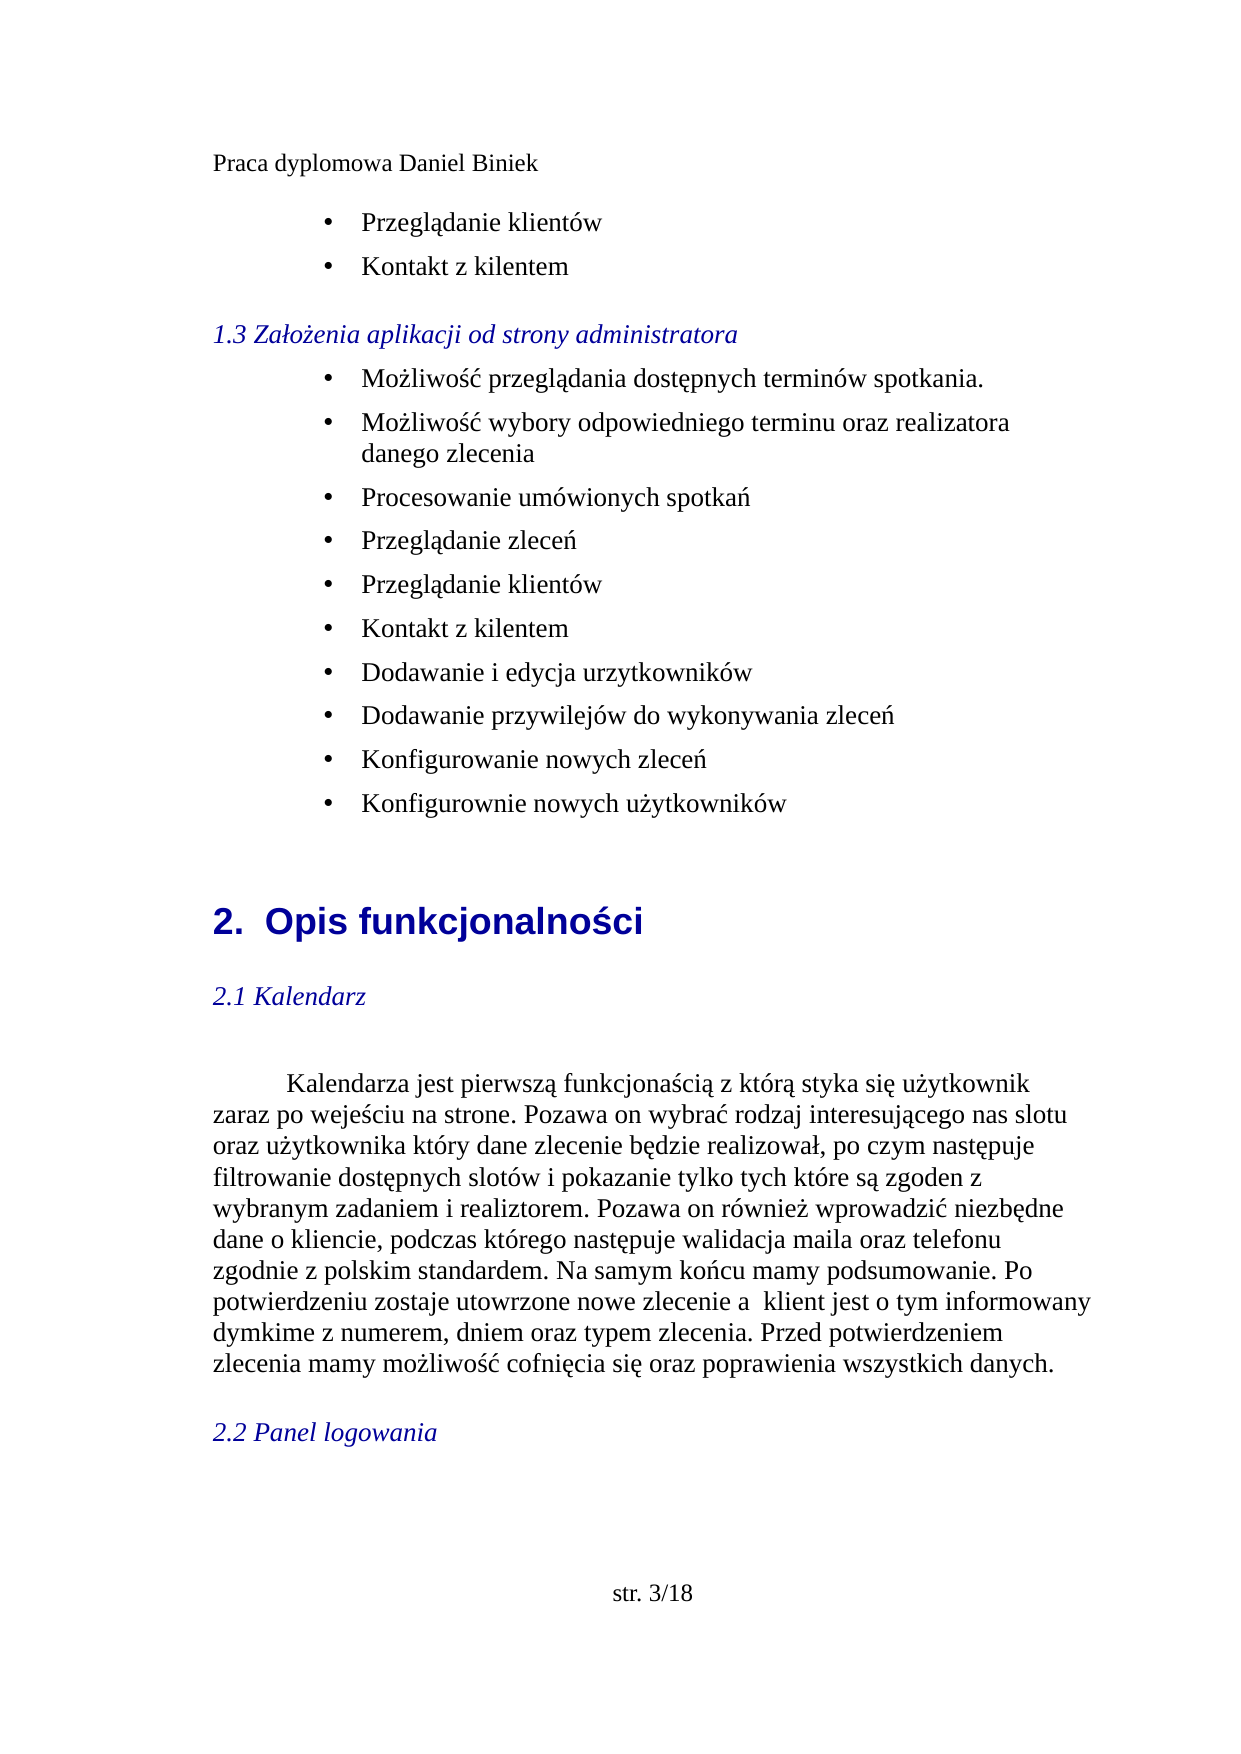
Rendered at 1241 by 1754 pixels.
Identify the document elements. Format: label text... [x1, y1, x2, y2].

list Dodawanie przywilejów do wykonywania zleceń [324, 699, 1093, 731]
list Możliwość wybory odpowiedniego terminu oraz realizatora danego zlecenia [324, 406, 1093, 468]
list Przeglądanie zleceń [324, 524, 1093, 556]
subtitle 2.2 Panel logowania [213, 1416, 1093, 1447]
list Możliwość przeglądania dostępnych terminów spotkania. [324, 362, 1093, 393]
list Procesowanie umówionych spotkań [324, 481, 1093, 512]
subtitle 1.3 Założenia aplikacji od strony administratora [213, 318, 1093, 349]
list Konfigurownie nowych użytkowników [324, 787, 1093, 818]
list Kontakt z kilentem [324, 612, 1093, 643]
list Konfigurowanie nowych zleceń [324, 743, 1093, 774]
list Kontakt z kilentem [324, 249, 1093, 281]
subtitle 2. Opis funkcjonalności [213, 899, 1093, 942]
subtitle 2.1 Kalendarz [213, 980, 1093, 1011]
list Przeglądanie klientów [324, 568, 1093, 599]
list Przeglądanie klientów [324, 206, 1093, 237]
text Kalendarza jest pierwszą funkcjonaścią z którą styka się użytkownik zaraz po wejeściu na strone. Pozawa on wybrać rodzaj interesującego nas slotu oraz użytkownika który dane zlecenie będzie realizował, po czym następuje filtrowanie dostępnych slotów i pokazanie tylko tych które są zgoden z wybranym zadaniem i realiztorem. Pozawa on również wprowadzić niezbędne dane o kliencie, podczas którego następuje walidacja maila oraz telefonu zgodnie z polskim standardem. Na samym końcu mamy podsumowanie. Po potwierdzeniu zostaje utowrzone nowe zlecenie a klient jest o tym informowany dymkime z numerem, dniem oraz typem zlecenia. Przed potwierdzeniem zlecenia mamy możliwość cofnięcia się oraz poprawienia wszystkich danych. [213, 1067, 1093, 1379]
list Dodawanie i edycja urzytkowników [324, 656, 1093, 687]
